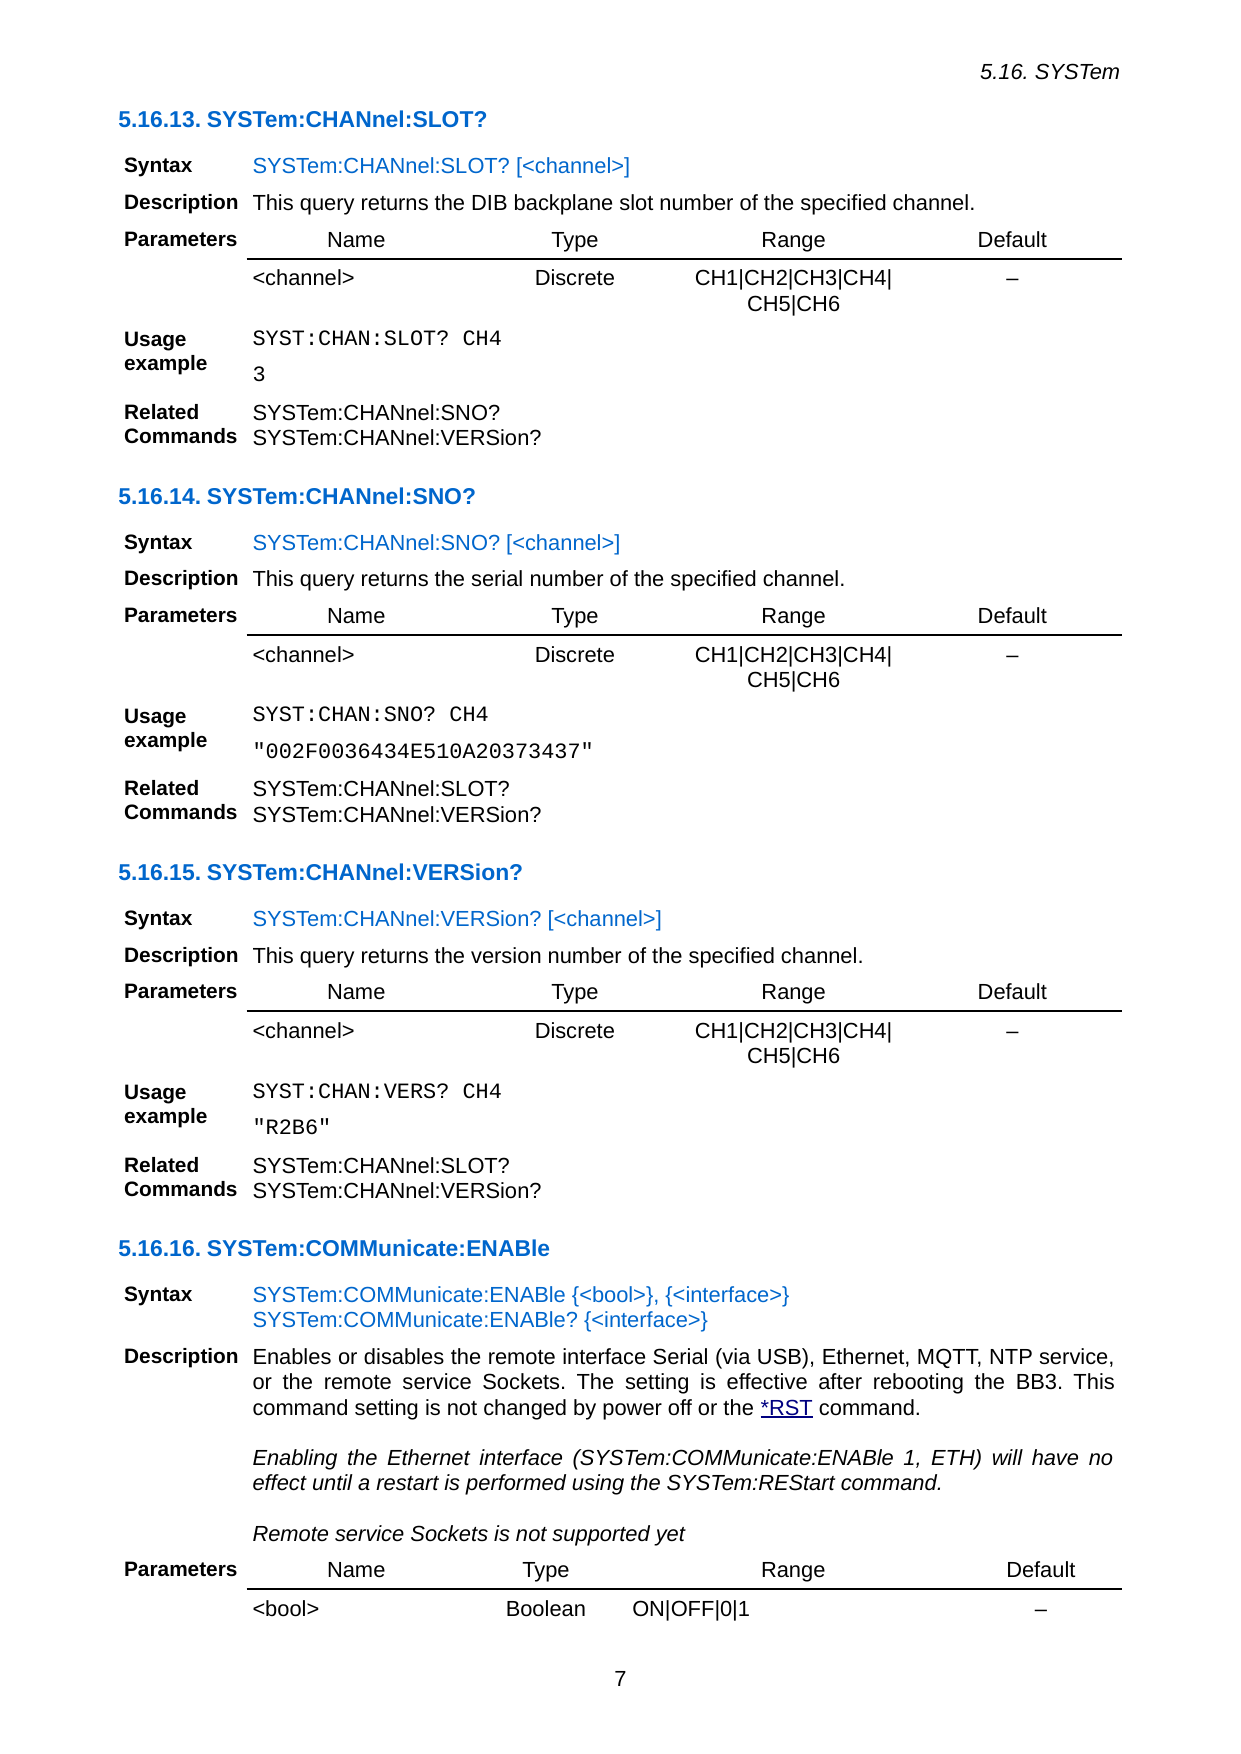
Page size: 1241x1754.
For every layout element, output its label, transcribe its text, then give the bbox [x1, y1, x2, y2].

table_cell Default [960, 1551, 1122, 1588]
table_cell Range [626, 1551, 959, 1588]
table_cell This query returns the version number of the specified channel. [247, 937, 1122, 973]
table_cell Default [903, 221, 1122, 257]
table_cell Boolean [465, 1590, 626, 1627]
subtitle SYSTem:CHANnel:SNO? [118, 483, 1122, 509]
table_cell Parameters [118, 974, 247, 1074]
table_cell Default [903, 974, 1122, 1010]
table_header Syntax [118, 1276, 247, 1338]
table_cell Description [118, 184, 247, 221]
table_cell Range [684, 597, 903, 634]
table_cell ON|OFF|0|1 [626, 1590, 959, 1627]
table_cell SYST:CHAN:SNO? CH4 "002F0036434E510A20373437" [247, 698, 1122, 771]
table_cell SYSTem:CHANnel:SNO? SYSTem:CHANnel:VERSion? [247, 394, 1122, 456]
table_cell Type [465, 597, 684, 634]
table_header SYSTem:CHANnel:VERSion? [<channel>] [247, 900, 1122, 937]
table_cell – [903, 1012, 1122, 1074]
table_cell This query returns the serial number of the specified channel. [247, 560, 1122, 597]
table_cell – [903, 636, 1122, 698]
table_cell SYSTem:CHANnel:SLOT? SYSTem:CHANnel:VERSion? [247, 1147, 1122, 1209]
table_cell Related Commands [118, 394, 247, 456]
table_cell Parameters [118, 1551, 247, 1627]
table_cell SYSTem:CHANnel:SLOT? SYSTem:CHANnel:VERSion? [247, 771, 1122, 832]
table_header SYSTem:CHANnel:SNO? [<channel>] [247, 524, 1122, 560]
table_header Syntax [118, 524, 247, 560]
table_cell Description [118, 1338, 247, 1551]
table_cell Default [903, 597, 1122, 634]
table_header Syntax [118, 900, 247, 937]
table_header SYSTem:CHANnel:SLOT? [<channel>] [247, 148, 1122, 184]
table_cell Name [247, 597, 465, 634]
table_cell Name [247, 974, 465, 1010]
table_cell Usage example [118, 321, 247, 394]
table_cell Related Commands [118, 1147, 247, 1209]
subtitle SYSTem:CHANnel:VERSion? [118, 859, 1122, 885]
table_cell This query returns the DIB backplane slot number of the specified channel. [247, 184, 1122, 221]
table_cell – [903, 260, 1122, 321]
table_cell Parameters [118, 597, 247, 698]
table_cell Related Commands [118, 771, 247, 832]
table_cell CH1|CH2|CH3|CH4|CH5|CH6 [684, 1012, 903, 1074]
table_cell <channel> [247, 1012, 465, 1074]
table_cell Description [118, 560, 247, 597]
table_cell Range [684, 221, 903, 257]
table_cell Discrete [465, 260, 684, 321]
table_cell Discrete [465, 1012, 684, 1074]
table_cell Type [465, 1551, 626, 1588]
subtitle SYSTem:COMMunicate:ENABle [118, 1235, 1122, 1262]
table_cell Usage example [118, 1074, 247, 1147]
table_cell Discrete [465, 636, 684, 698]
table_cell CH1|CH2|CH3|CH4|CH5|CH6 [684, 260, 903, 321]
table_cell <channel> [247, 260, 465, 321]
subtitle SYSTem:CHANnel:SLOT? [118, 106, 1122, 133]
table_cell <channel> [247, 636, 465, 698]
table_cell CH1|CH2|CH3|CH4|CH5|CH6 [684, 636, 903, 698]
table_cell Parameters [118, 221, 247, 321]
table_header SYSTem:COMMunicate:ENABle {<bool>}, {<interface>} SYSTem:COMMunicate:ENABle? {<interface>} [247, 1276, 1122, 1338]
table_cell Range [684, 974, 903, 1010]
table_cell SYST:CHAN:VERS? CH4 "R2B6" [247, 1074, 1122, 1147]
table_cell Name [247, 1551, 465, 1588]
table_cell <bool> [247, 1590, 465, 1627]
table_cell Type [465, 221, 684, 257]
table_cell – [960, 1590, 1122, 1627]
table_cell Type [465, 974, 684, 1010]
table_cell Description [118, 937, 247, 973]
table_cell Name [247, 221, 465, 257]
table_cell Enables or disables the remote interface Serial (via USB), Ethernet, MQTT, NTP service, or the remote service Sockets. The setting is effective after rebooting the BB3. This command setting is not changed by power off or the *RST command. Enabling the Ethernet interface (SYSTem:COMMunicate:ENABle 1, ETH) will have no effect until a restart is performed using the SYSTem:REStart command. Remote service Sockets is not supported yet [247, 1338, 1122, 1551]
table_header Syntax [118, 148, 247, 184]
table_cell Usage example [118, 698, 247, 771]
table_cell SYST:CHAN:SLOT? CH4 3 [247, 321, 1122, 394]
